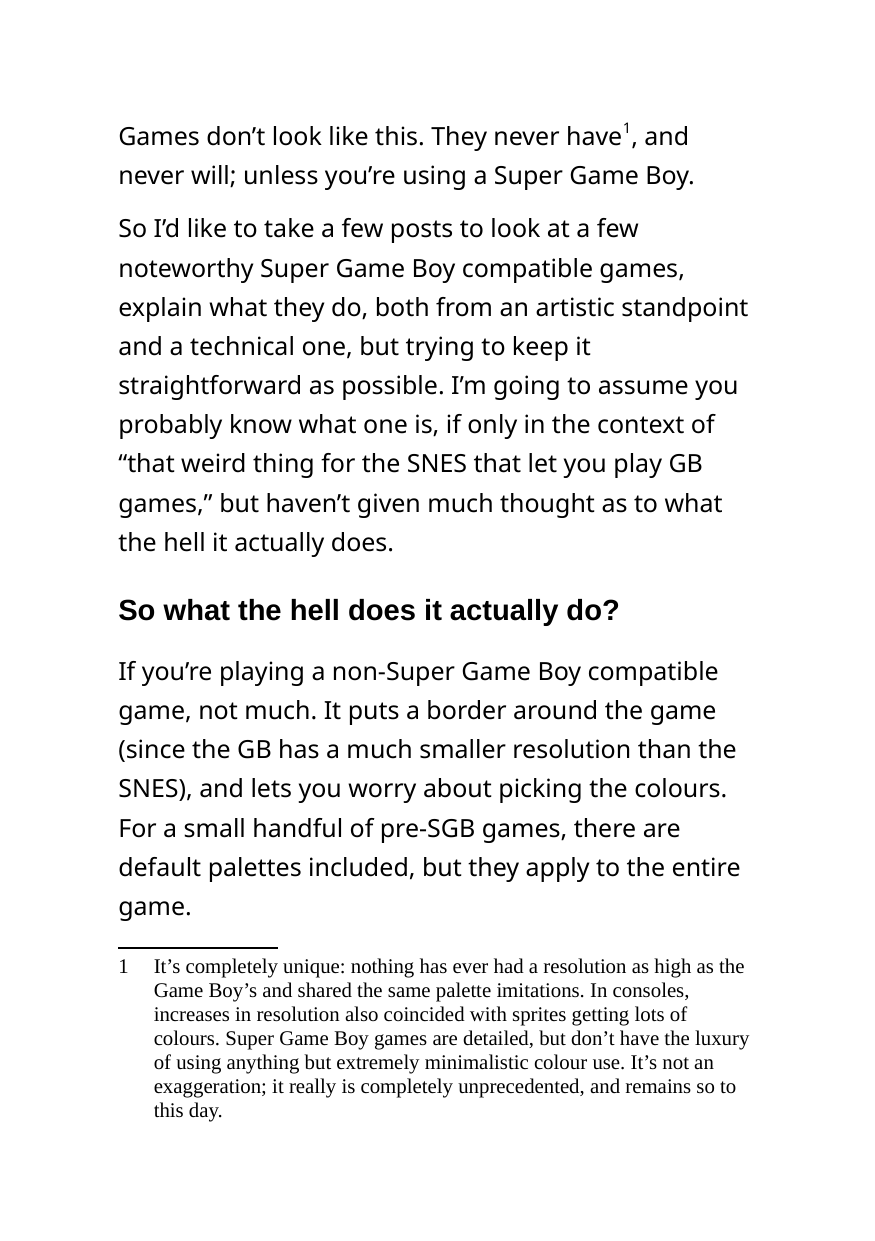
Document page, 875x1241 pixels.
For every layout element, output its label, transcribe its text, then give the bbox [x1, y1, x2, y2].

text So I’d like to take a few posts to look at a few noteworthy Super Game Boy compatible games, explain what they do, both from an artistic standpoint and a technical one, but trying to keep it straightforward as possible. I’m going to assume you probably know what one is, if only in the context of “that weird thing for the SNES that let you play GB games,” but haven’t given much thought as to what the hell it actually does. [118, 211, 756, 558]
text Games don’t look like this. They never have, and never will; unless you’re using a Super Game Boy. [118, 118, 756, 191]
subtitle So what the hell does it actually do? [118, 593, 756, 627]
text It’s completely unique: nothing has ever had a resolution as high as the Game Boy’s and shared the same palette imitations. In consoles, increases in resolution also coincided with sprites getting lots of colours. Super Game Boy games are detailed, but don’t have the luxury of using anything but extremely minimalistic colour use. It’s not an exaggeration; it really is completely unprecedented, and remains so to this day. [118, 954, 756, 1122]
text If you’re playing a non-Super Game Boy compatible game, not much. It puts a border around the game (since the GB has a much smaller resolution than the SNES), and lets you worry about picking the colours. For a small handful of pre-SGB games, there are default palettes included, but they apply to the entire game. [118, 654, 756, 923]
